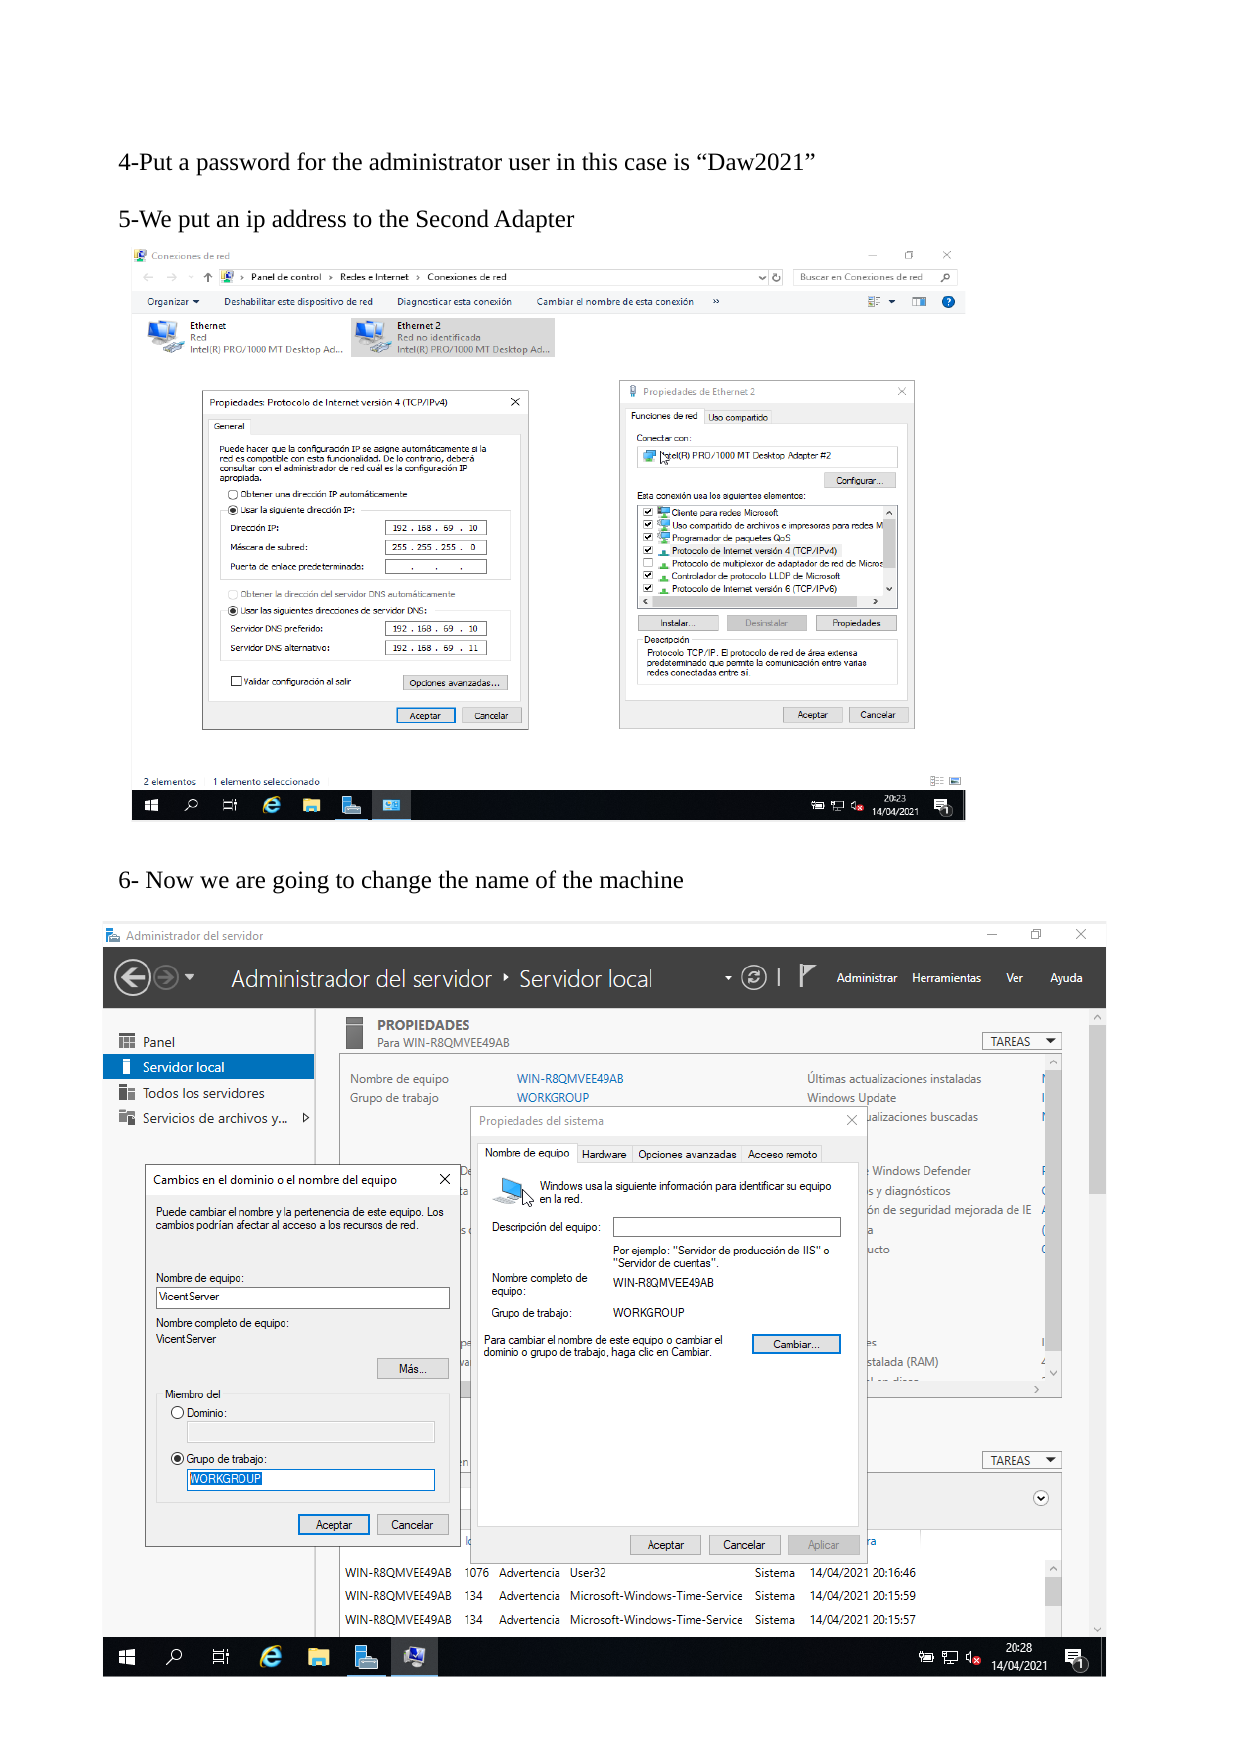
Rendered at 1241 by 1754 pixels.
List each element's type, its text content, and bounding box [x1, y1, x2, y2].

text 4-Put a password for the administrator user in this case is “Daw2021” [118, 147, 1122, 176]
picture [131, 247, 966, 822]
picture [102, 921, 1107, 1677]
text 5-We put an ip address to the Second Adapter 6- Now we are going to change the name of the machine [118, 204, 1122, 894]
